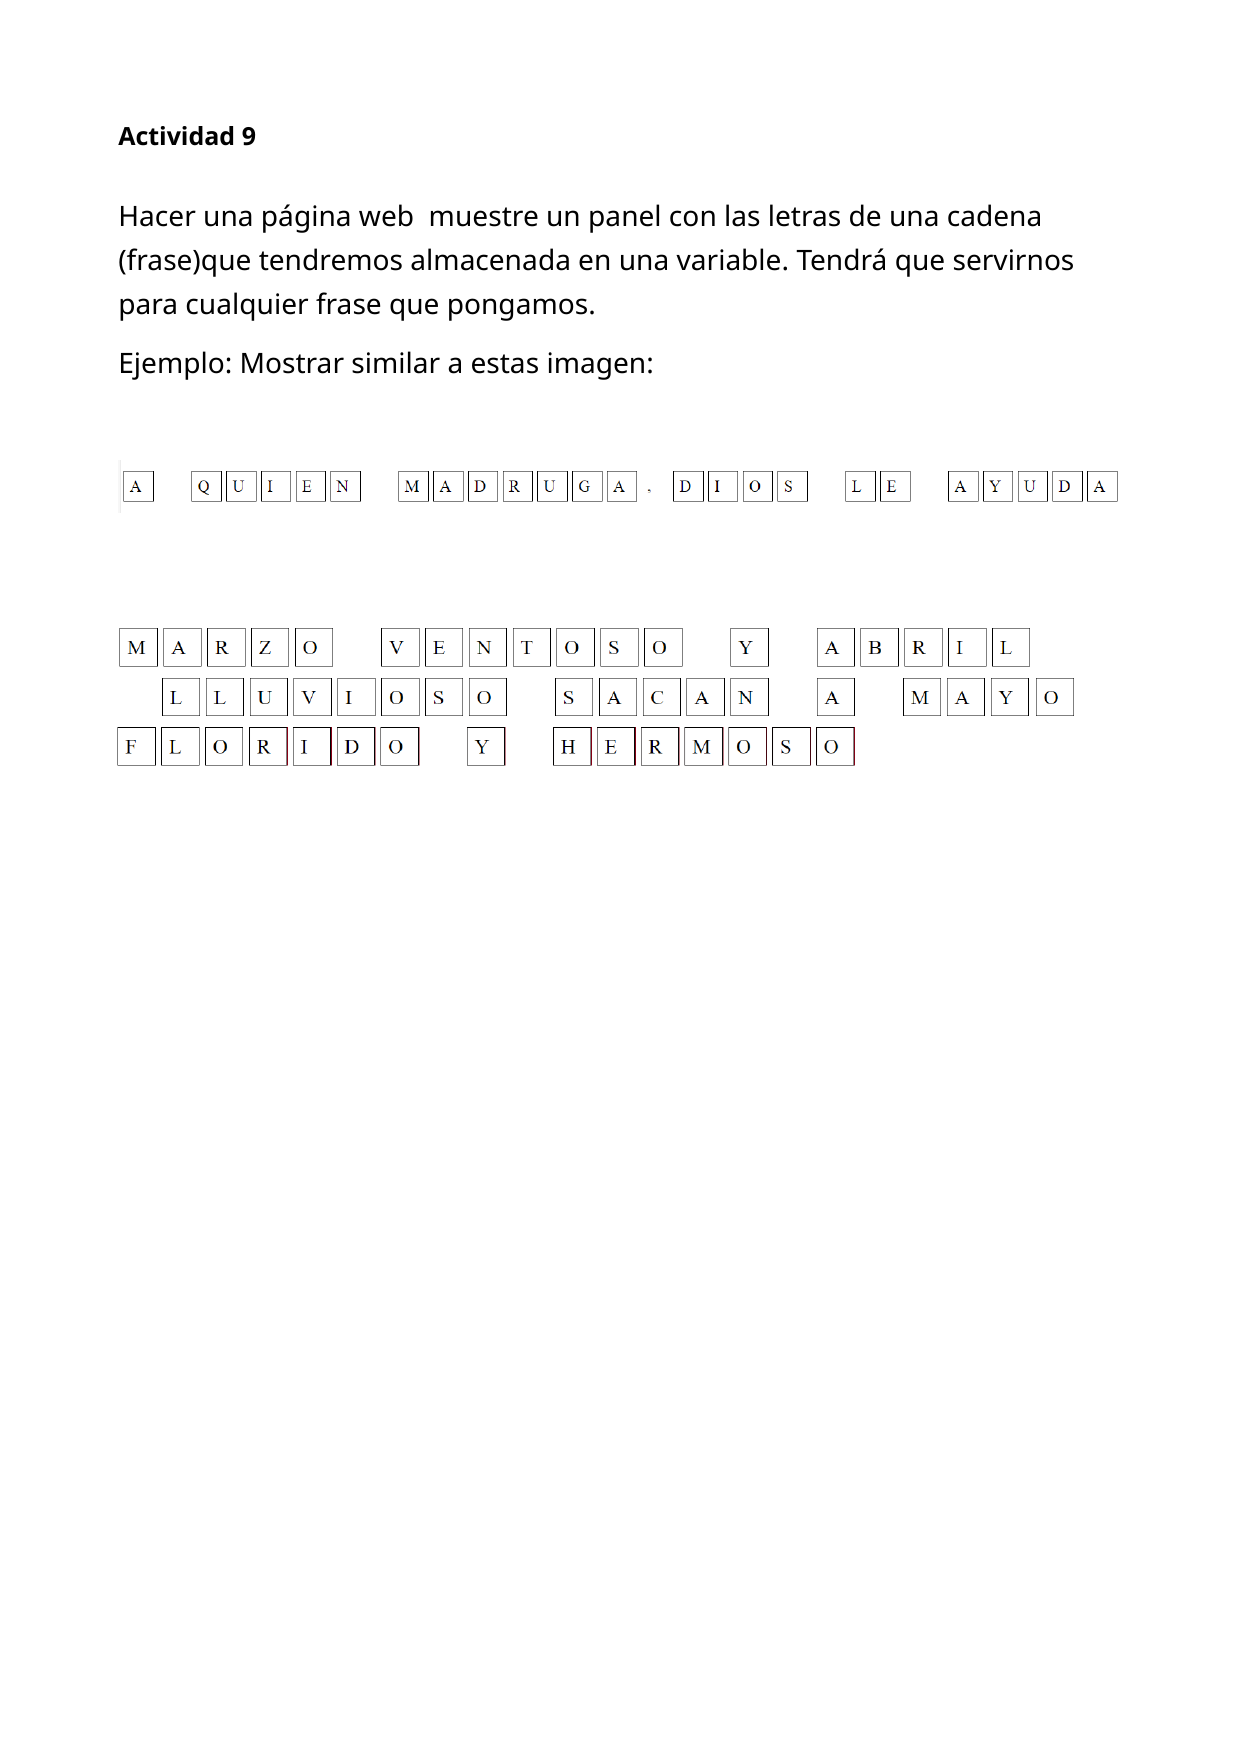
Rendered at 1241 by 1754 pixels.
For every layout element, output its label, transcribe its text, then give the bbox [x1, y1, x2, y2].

picture [118, 460, 1123, 519]
text Actividad 9 [118, 118, 1122, 152]
picture [115, 615, 1119, 808]
text Ejemplo: Mostrar similar a estas imagen: [118, 343, 1122, 382]
text Hacer una página web muestre un panel con las letras de una cadena (frase)que tendremos almacenada en una variable. Tendrá que servirnos para cualquier frase que pongamos. [118, 196, 1122, 323]
